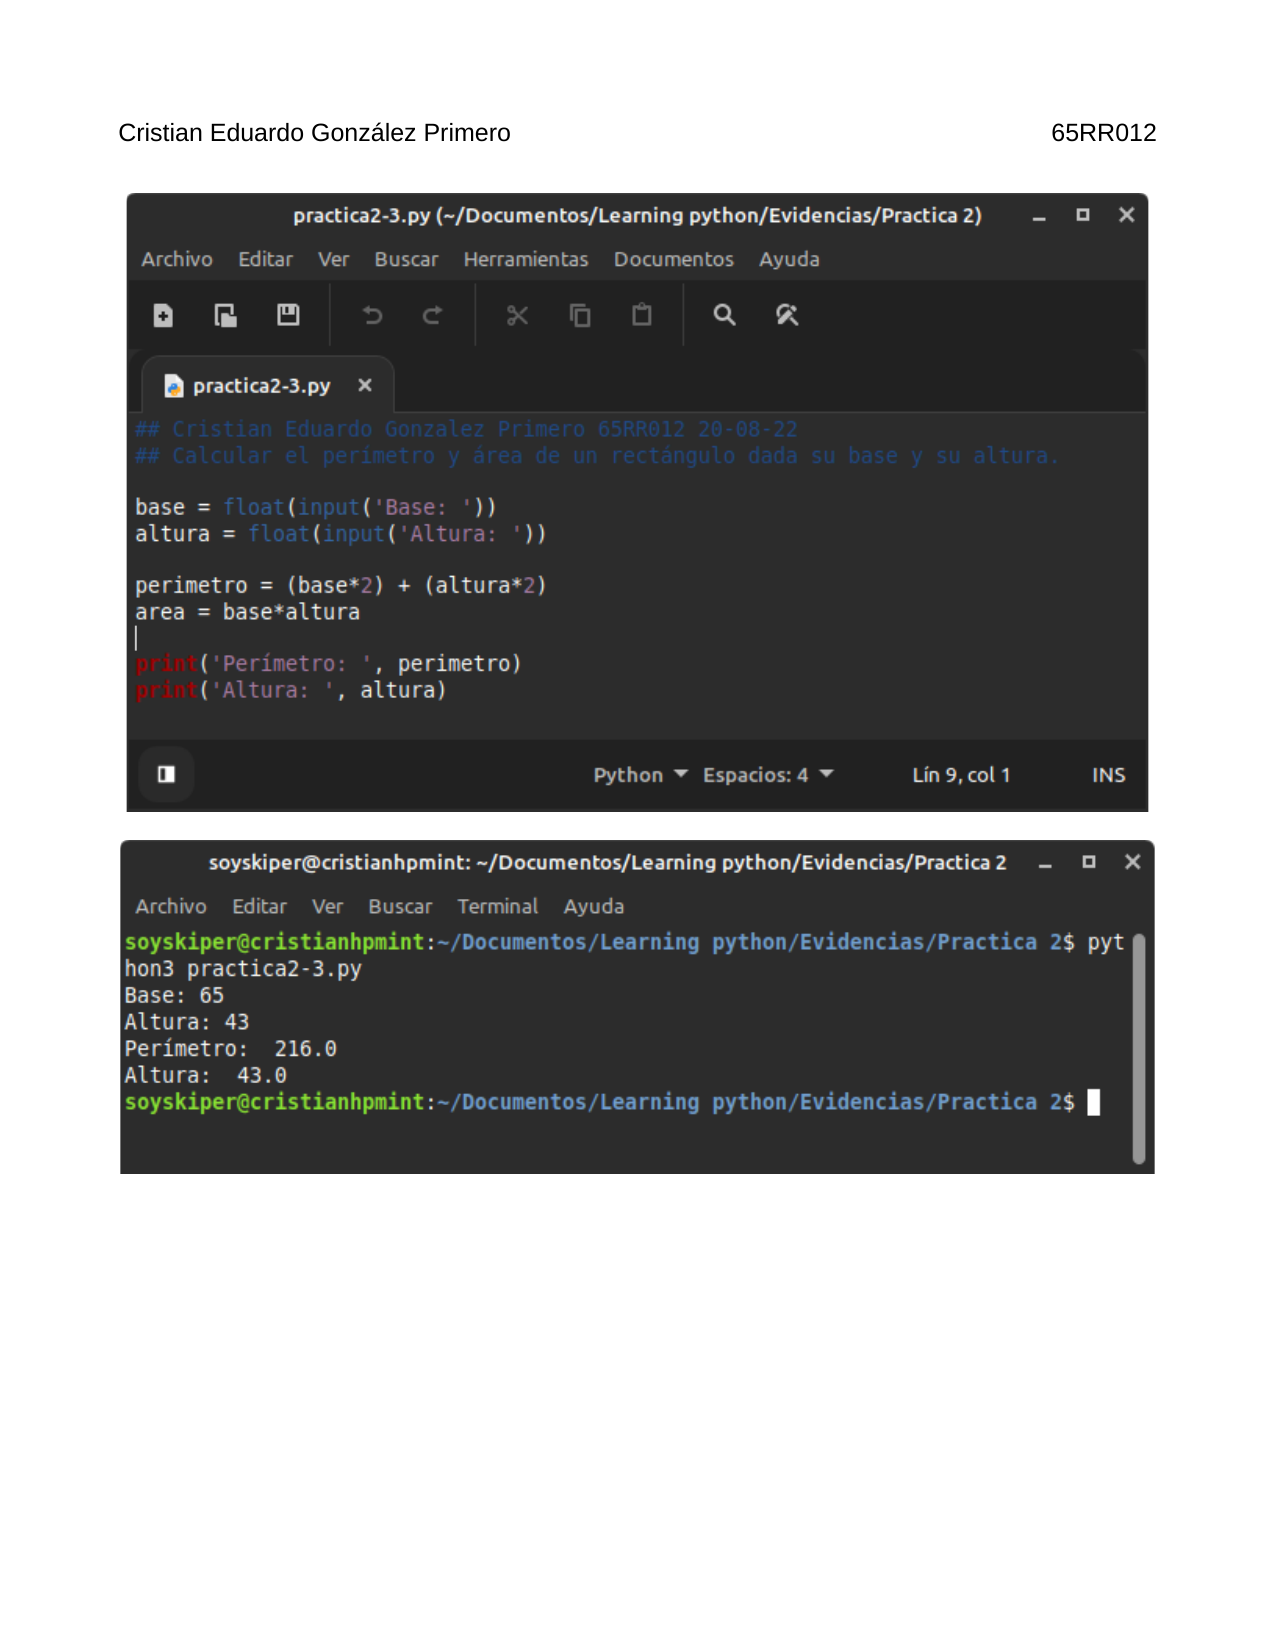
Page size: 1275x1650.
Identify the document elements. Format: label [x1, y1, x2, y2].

picture [120, 840, 1155, 1174]
picture [126, 193, 1149, 812]
